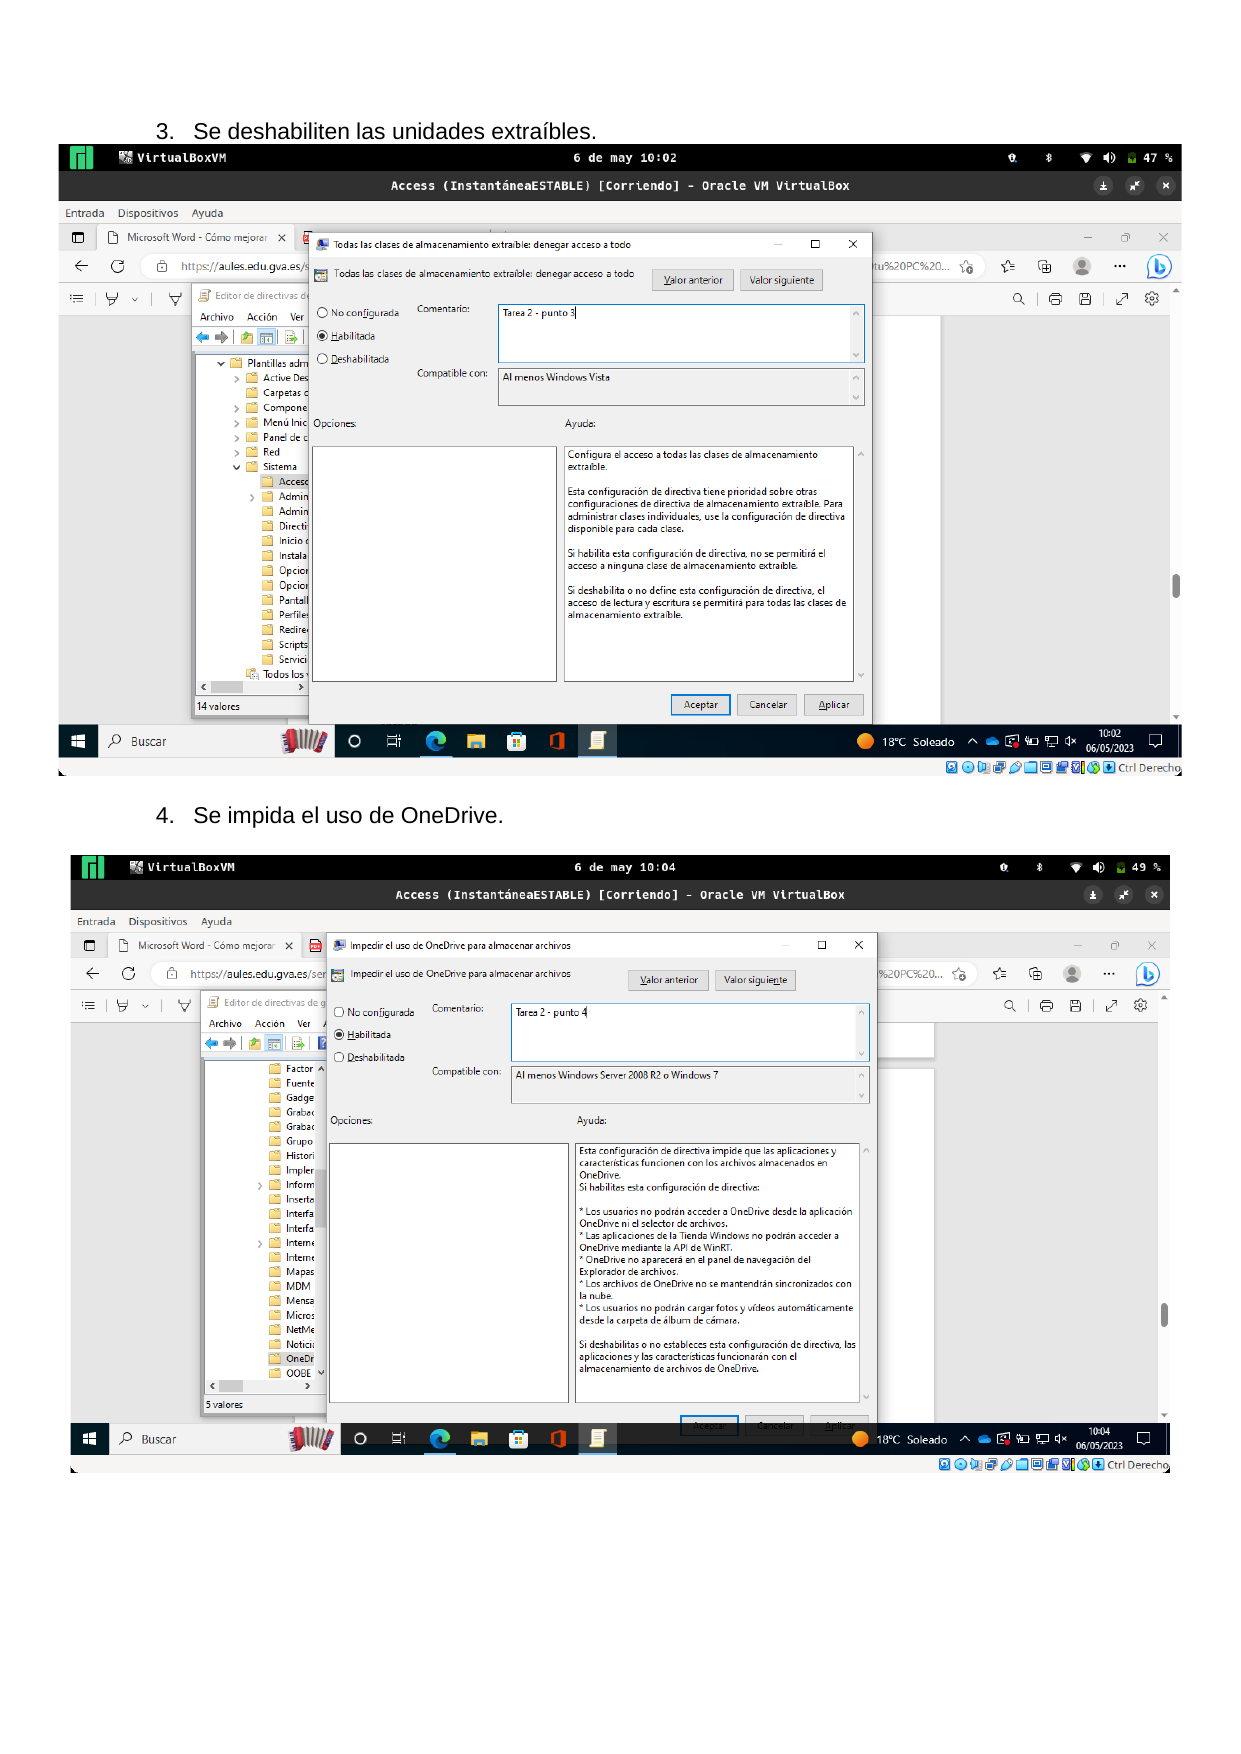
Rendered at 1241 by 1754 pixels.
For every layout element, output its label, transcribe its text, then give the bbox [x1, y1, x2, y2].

picture [58, 144, 1182, 776]
list Se impida el uso de OneDrive. [156, 802, 1122, 828]
picture [70, 855, 1170, 1473]
list Se deshabiliten las unidades extraíbles. [156, 118, 1122, 144]
